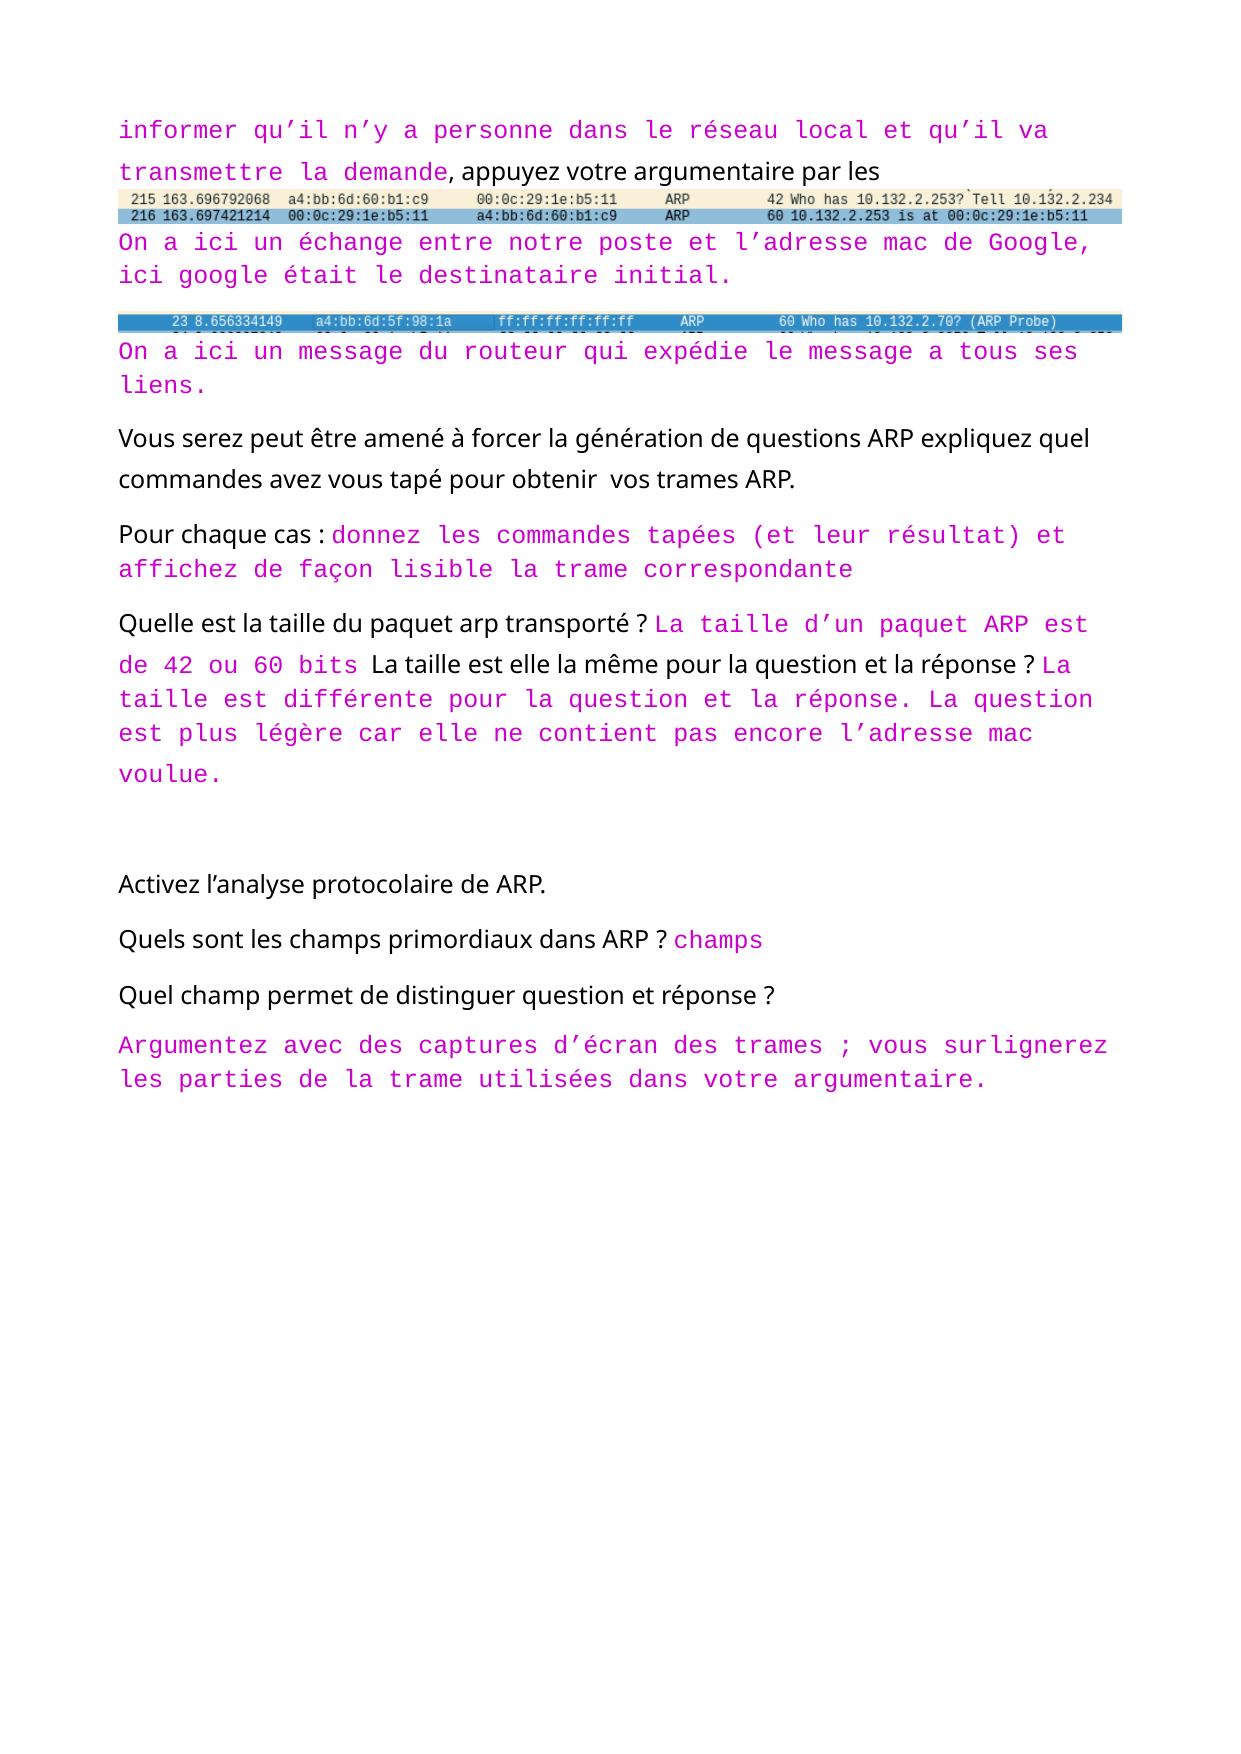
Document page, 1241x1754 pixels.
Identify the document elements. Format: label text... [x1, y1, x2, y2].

text Vous serez peut être amené à forcer la génération de questions ARP expliquez quel commandes avez vous tapé pour obtenir vos trames ARP. [118, 421, 1122, 496]
text Pour chaque cas : donnez les commandes tapées (et leur résultat) et affichez de façon lisible la trame correspondante [118, 517, 1122, 585]
text Quel champ permet de distinguer question et réponse ? [118, 978, 1122, 1012]
text Argumentez avec des captures d’écran des trames ; vous surlignerez les parties de la trame utilisées dans votre argumentaire. [118, 1033, 1122, 1095]
text On a ici un échange entre notre poste et l’adresse mac de Google, ici google était le destinataire initial. [118, 224, 1122, 291]
text Quels sont les champs primordiaux dans ARP ? champs [118, 922, 1122, 956]
picture [118, 189, 1123, 224]
text Quelle est la taille du paquet arp transporté ? La taille d’un paquet ARP est de 42 ou 60 bits La taille est elle la même pour la question et la réponse ? La taille est différente pour la question et la réponse. La question est plus légère car elle ne contient pas encore l’adresse mac voulue. [118, 606, 1122, 790]
text On a ici un message du routeur qui expédie le message a tous ses liens. [118, 333, 1122, 401]
text Activez l’analyse protocolaire de ARP. [118, 867, 1122, 901]
text informer qu’il n’y a personne dans le réseau local et qu’il va transmettre la demande, appuyez votre argumentaire par les [118, 118, 1122, 187]
picture [118, 311, 1123, 333]
